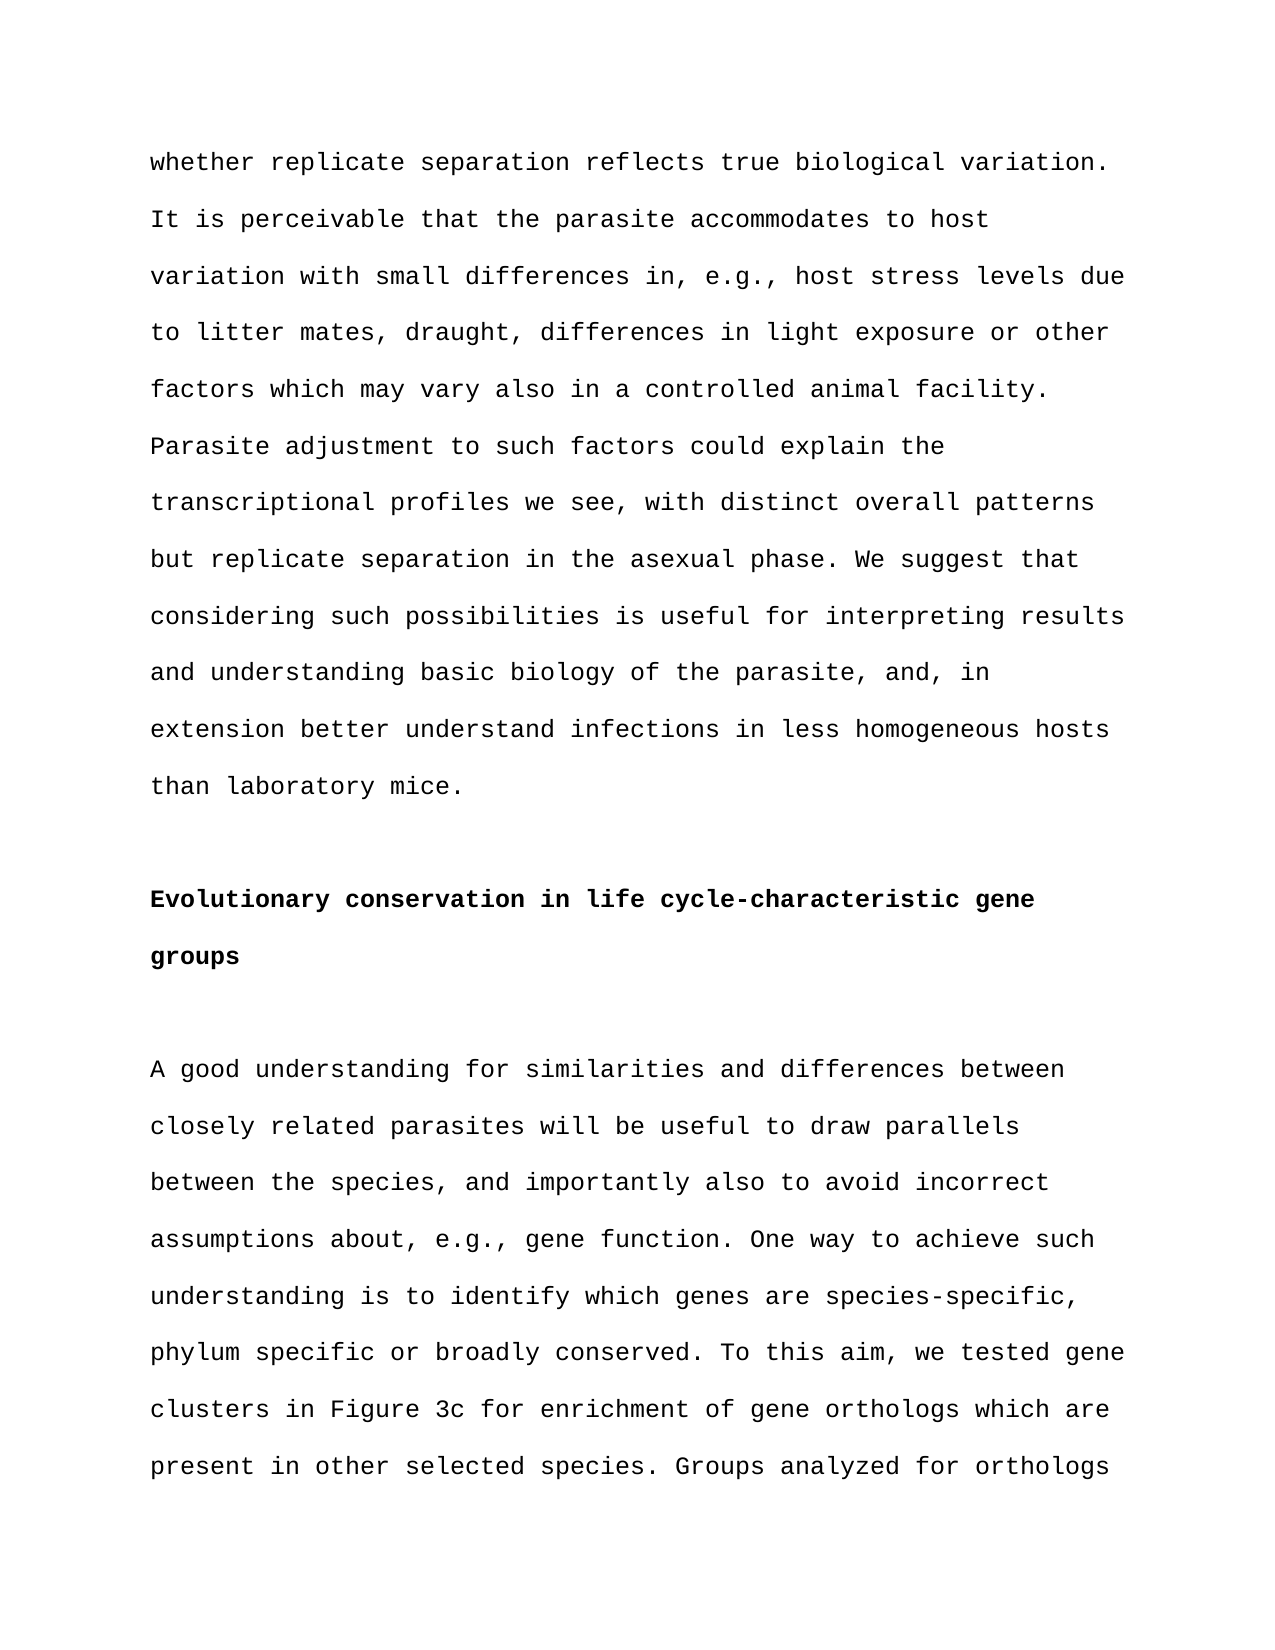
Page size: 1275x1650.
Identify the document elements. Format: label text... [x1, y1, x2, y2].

text Evolutionary conservation in life cycle-characteristic gene groups [150, 887, 1125, 972]
text A good understanding for similarities and differences between closely related parasites will be useful to draw parallels between the species, and importantly also to avoid incorrect assumptions about, e.g., gene function. One way to achieve such understanding is to identify which genes are species-specific, phylum specific or broadly conserved. To this aim, we tested gene clusters in Figure 3c for enrichment of gene orthologs which are present in other selected species. Groups analyzed for orthologs [150, 1057, 1125, 1482]
text whether replicate separation reflects true biological variation. It is perceivable that the parasite accommodates to host variation with small differences in, e.g., host stress levels due to litter mates, draught, differences in light exposure or other factors which may vary also in a controlled animal facility. Parasite adjustment to such factors could explain the transcriptional profiles we see, with distinct overall patterns but replicate separation in the asexual phase. We suggest that considering such possibilities is useful for interpreting results and understanding basic biology of the parasite, and, in extension better understand infections in less homogeneous hosts than laboratory mice. [150, 150, 1125, 802]
